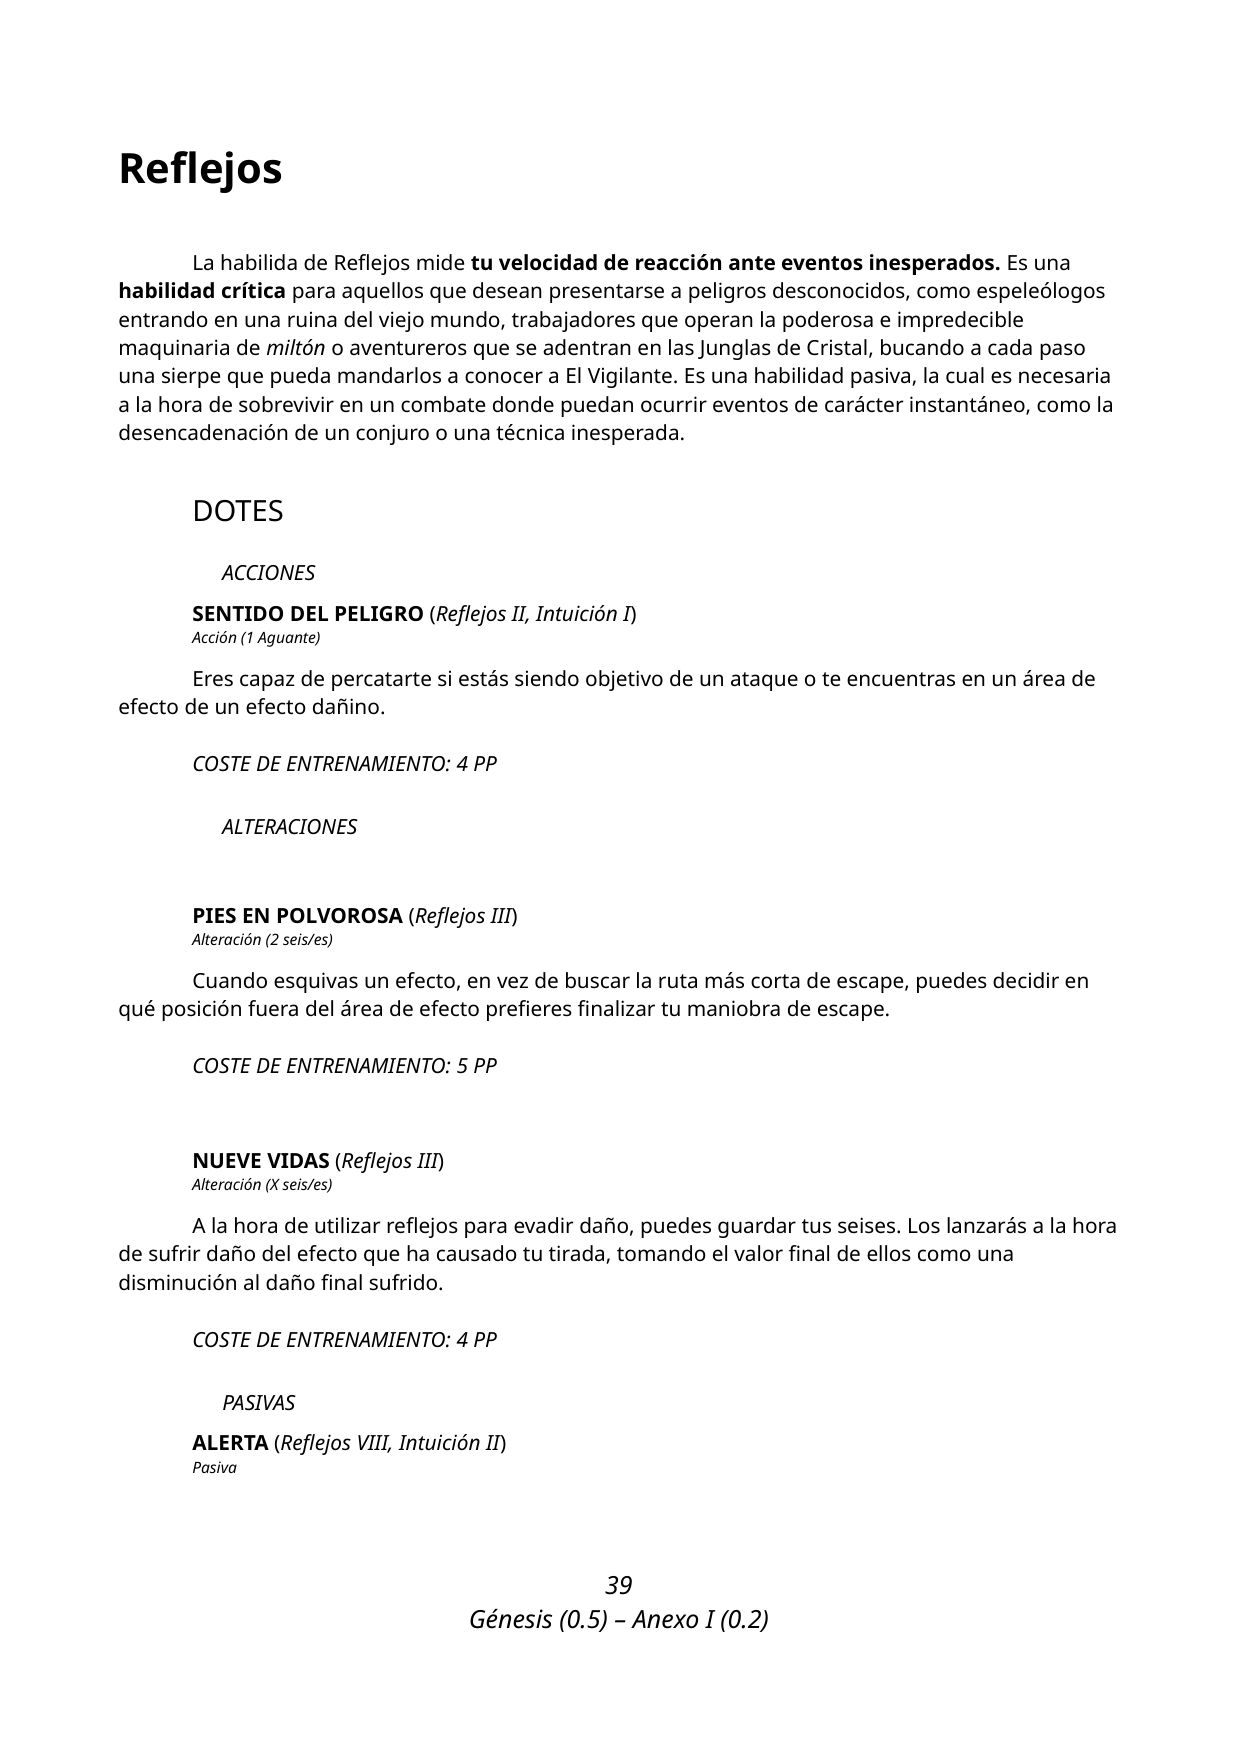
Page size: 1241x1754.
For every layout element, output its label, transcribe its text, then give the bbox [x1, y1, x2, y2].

text Pasiva [192, 1457, 1122, 1494]
text COSTE DE ENTRENAMIENTO: 4 PP [118, 1325, 1122, 1353]
subtitle Reflejos [118, 139, 1122, 196]
text COSTE DE ENTRENAMIENTO: 5 PP [118, 1051, 1122, 1080]
text Eres capaz de percatarte si estás siendo objetivo de un ataque o te encuentras en un área de efecto de un efecto dañino. [118, 664, 1122, 721]
text NUEVE VIDAS (Reflejos III) [118, 1146, 1122, 1174]
text La habilida de Reflejos mide tu velocidad de reacción ante eventos inesperados. Es una habilidad crítica para aquellos que desean presentarse a peligros desconocidos, como espeleólogos entrando en una ruina del viejo mundo, trabajadores que operan la poderosa e impredecible maquinaria de miltón o aventureros que se adentran en las Junglas de Cristal, bucando a cada paso una sierpe que pueda mandarlos a conocer a El Vigilante. Es una habilidad pasiva, la cual es necesaria a la hora de sobrevivir en un combate donde puedan ocurrir eventos de carácter instantáneo, como la desencadenación de un conjuro o una técnica inesperada. [118, 248, 1122, 447]
text PIES EN POLVOROSA (Reflejos III) [118, 901, 1122, 929]
text ALERTA (Reflejos VIII, Intuición II) [118, 1428, 1122, 1457]
text Acción (1 Aguante) [192, 627, 1122, 664]
text Alteración (2 seis/es) [192, 929, 1122, 966]
text COSTE DE ENTRENAMIENTO: 4 PP [118, 749, 1122, 778]
text Alteración (X seis/es) [192, 1174, 1122, 1211]
subtitle ACCIONES [118, 555, 1122, 586]
text Cuando esquivas un efecto, en vez de buscar la ruta más corta de escape, puedes decidir en qué posición fuera del área de efecto prefieres finalizar tu maniobra de escape. [118, 966, 1122, 1023]
text A la hora de utilizar reflejos para evadir daño, puedes guardar tus seises. Los lanzarás a la hora de sufrir daño del efecto que ha causado tu tirada, tomando el valor final de ellos como una disminución al daño final sufrido. [118, 1211, 1122, 1296]
subtitle ALTERACIONES [118, 809, 1122, 841]
subtitle DOTES [118, 490, 1122, 530]
subtitle PASIVAS [118, 1384, 1122, 1416]
text SENTIDO DEL PELIGRO (Reflejos II, Intuición I) [118, 599, 1122, 627]
